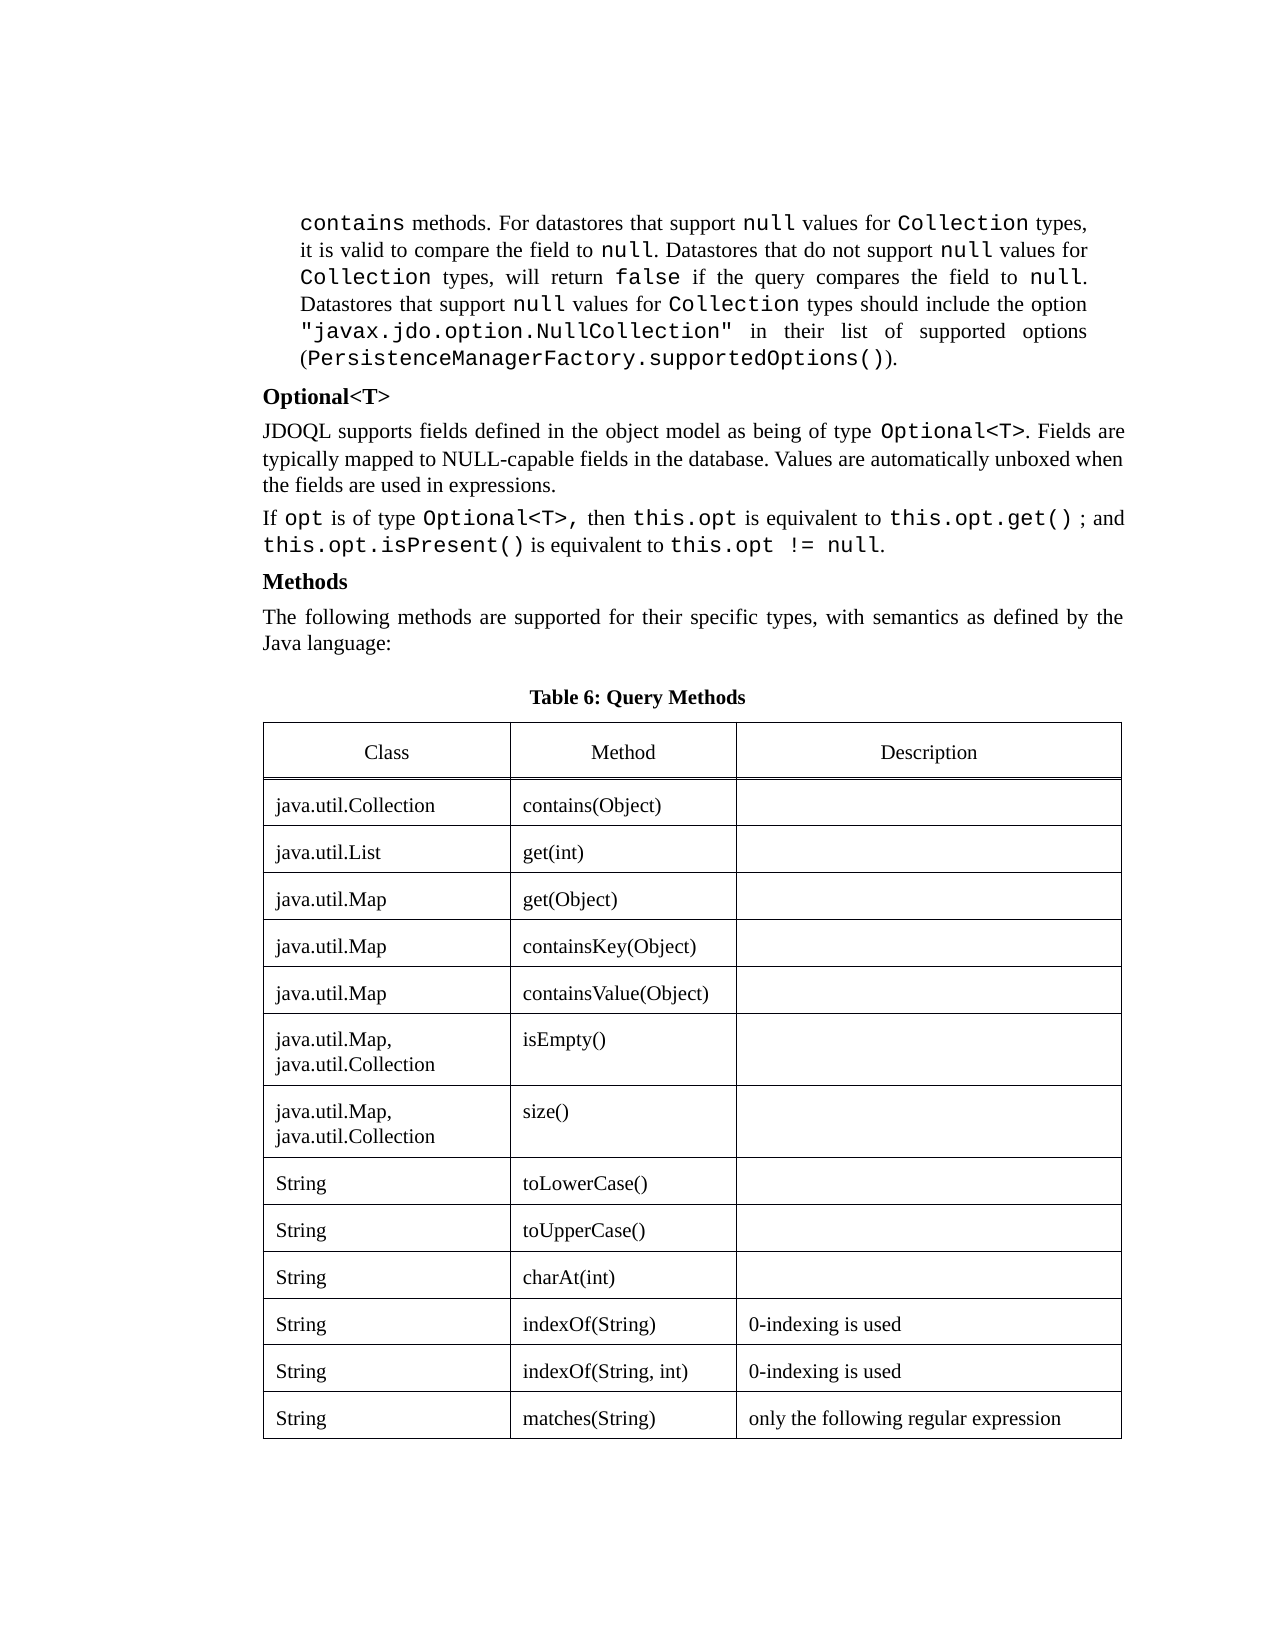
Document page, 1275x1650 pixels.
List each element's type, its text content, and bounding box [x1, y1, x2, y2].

text • A14.6.2-34, A14.6.2-35 [Null-valued fields of Collection types are treated as if they were empty if a method is called on them. In particular, [-34 they return true to isEmpty] and [-35 return false to all contains methods.] A14.6.2-36 [For datastores that support null values for Collection types, it is valid to compare the field to null. Datastores that do not support null values for Collection types, will return false if the query compares the field to null.] Datastores that support null values for Collection types should include the option "javax.jdo.option.NullCollection" in their list of supported options (PersistenceManagerFactory.supportedOptions()). [277, 210, 1087, 372]
table_cell [737, 1205, 1121, 1251]
table_cell [737, 1014, 1121, 1085]
table_cell java.util.Map, java.util.Collection [264, 1086, 510, 1157]
table_cell containsValue(Object) [511, 967, 736, 1013]
table_cell A14.6.2-58[get(int) [511, 826, 736, 872]
text JDOQL supports fields defined in the object model as being of type Optional<T>. Fields are typically mapped to NULL-capable fields in the database. Values are automatically unboxed when the fields are used in expressions. [262, 418, 1125, 497]
table_cell A14.6.2-46[get(Object) [511, 873, 736, 919]
table_cell java.util.Map [264, 967, 510, 1013]
table_cell java.util.Collection [264, 780, 510, 825]
table_cell charAt(int) [511, 1252, 736, 1297]
table_cell size() [511, 1086, 736, 1157]
text If opt is of type Optional<T>, then this.opt is equivalent to this.opt.get() ; and this.opt.isPresent() is equivalent to this.opt != null. [262, 505, 1125, 559]
table_cell A14.6.2-45 [contains(Object) [511, 780, 736, 825]
table_cell [737, 1252, 1121, 1297]
table_cell only the following regular expression [737, 1392, 1121, 1438]
table_cell containsKey(Object) [511, 920, 736, 966]
table_cell String [264, 1205, 510, 1251]
table_cell 0-indexing is used [737, 1299, 1121, 1344]
table_cell 0-indexing is used [737, 1345, 1121, 1391]
table_header Class [264, 723, 510, 777]
table_cell [737, 1158, 1121, 1204]
table_cell String [264, 1252, 510, 1297]
text The following methods are supported for their specific types, with semantics as defined by the Java language: [262, 603, 1125, 655]
table_cell [737, 826, 1121, 872]
table_cell java.util.Map [264, 873, 510, 919]
table_cell String [264, 1345, 510, 1391]
table_header Description [737, 723, 1121, 777]
table_cell [737, 920, 1121, 966]
table_cell String [264, 1158, 510, 1204]
table_cell java.util.Map [264, 920, 510, 966]
table_cell matches(String) [511, 1392, 736, 1438]
table_cell java.util.Map, java.util.Collection [264, 1014, 510, 1085]
subtitle Optional<T> [150, 382, 1125, 409]
table_cell [737, 873, 1121, 919]
table_cell java.util.List [264, 826, 510, 872]
table_cell A14.6.2-45[isEmpty() [511, 1014, 736, 1085]
subtitle Methods [150, 567, 1125, 594]
table_cell [737, 967, 1121, 1013]
table_cell String [264, 1392, 510, 1438]
table_cell [737, 1086, 1121, 1157]
table_cell indexOf(String) [511, 1299, 736, 1344]
table_cell [737, 780, 1121, 825]
table_cell A14.6.2-47[toLowerCase() [511, 1158, 736, 1204]
table_cell String [264, 1299, 510, 1344]
table_cell toUpperCase() [511, 1205, 736, 1251]
table_cell indexOf(String, int) [511, 1345, 736, 1391]
table_header Method [511, 723, 736, 777]
title Table 6: Query Methods [150, 684, 1125, 709]
